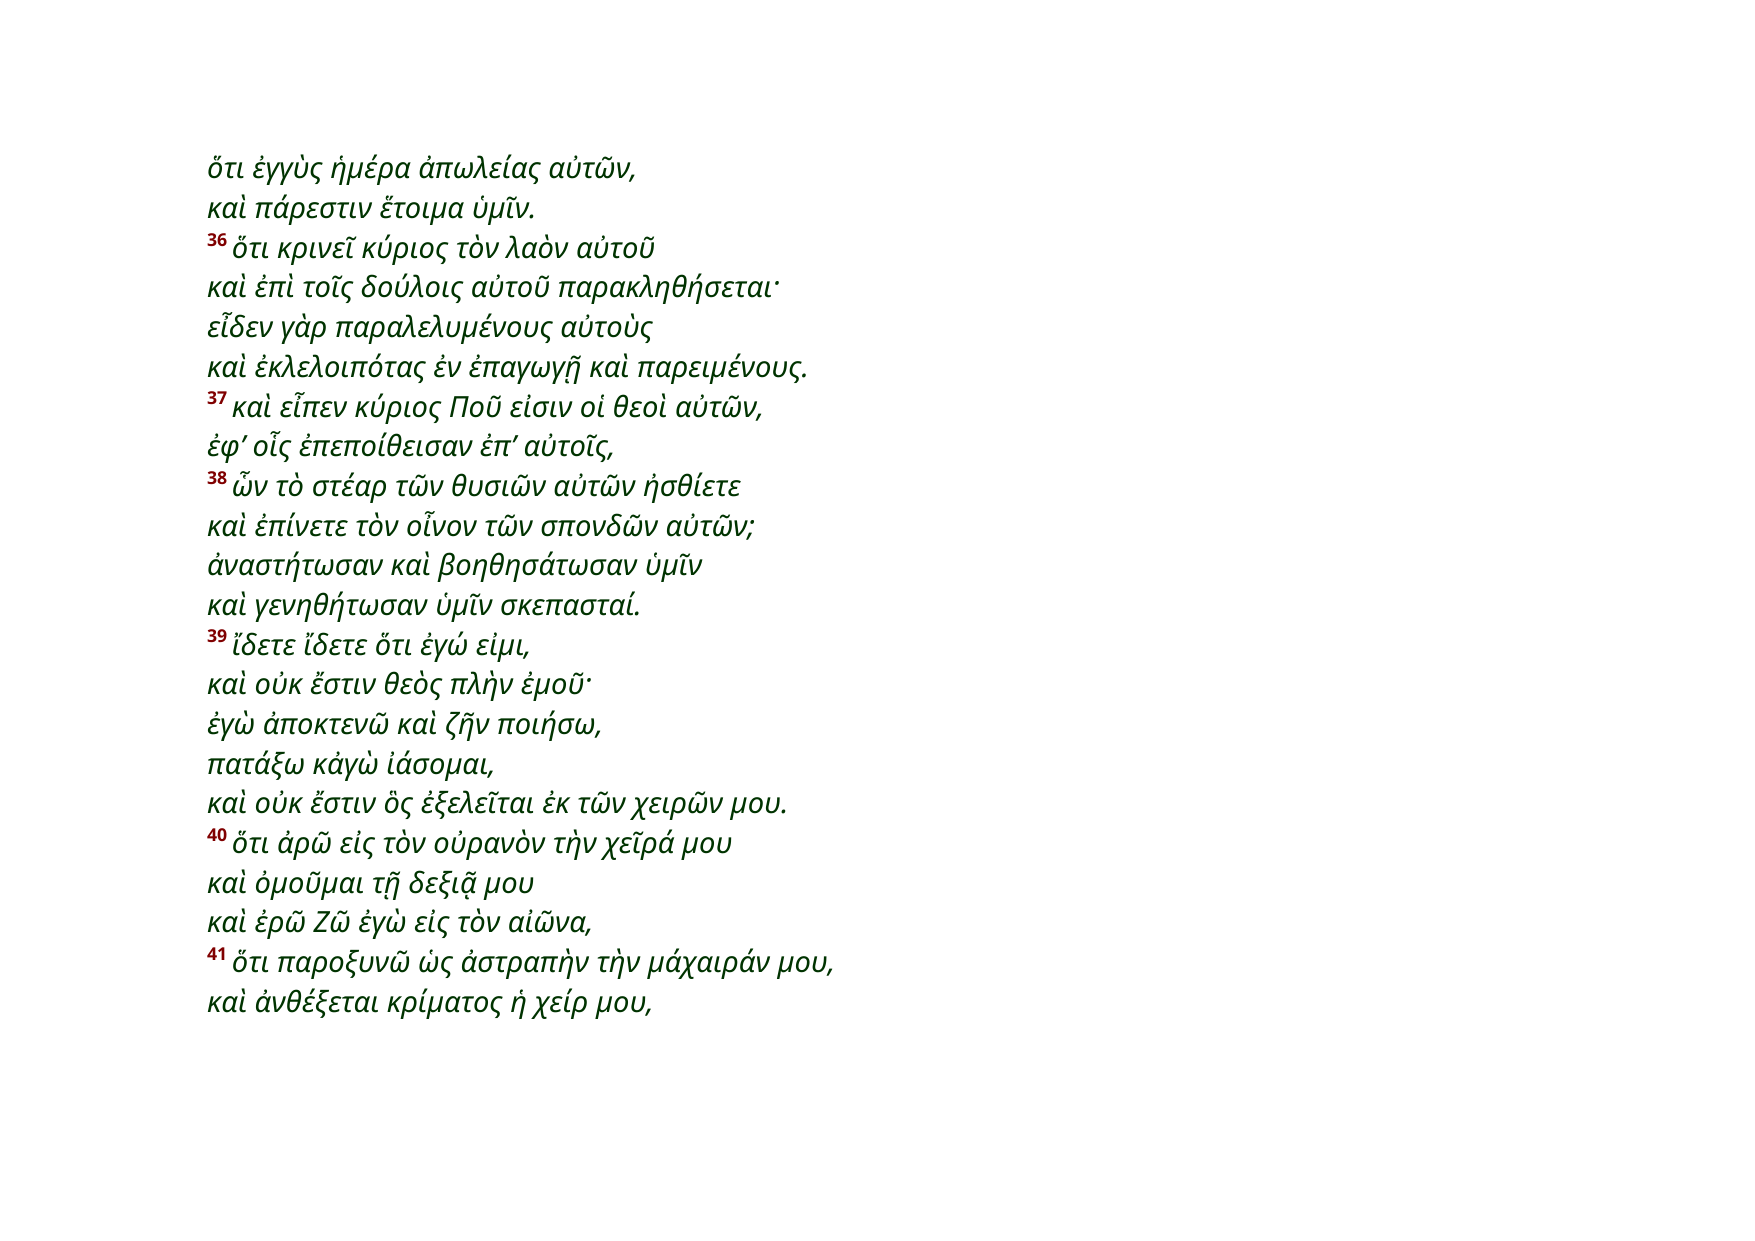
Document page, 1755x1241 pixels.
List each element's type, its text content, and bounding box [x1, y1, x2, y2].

text 38 ὧν τὸ στέαρ τῶν θυσιῶν αὐτῶν ἠσθίετε καὶ ἐπίνετε τὸν οἶνον τῶν σπονδῶν αὐτῶν; ἀναστήτωσαν καὶ βοηθησάτωσαν ὑμῖν καὶ γενηθήτωσαν ὑμῖν σκεπασταί. [207, 465, 1606, 624]
text ὅτι ἐγγὺς ἡμέρα ἀπωλείας αὐτῶν, καὶ πάρεστιν ἕτοιμα ὑμῖν. [207, 148, 1606, 227]
text 39 ἴδετε ἴδετε ὅτι ἐγώ εἰμι, καὶ οὐκ ἔστιν θεὸς πλὴν ἐμοῦ· ἐγὼ ἀποκτενῶ καὶ ζῆν ποιήσω, πατάξω κἀγὼ ἰάσομαι, καὶ οὐκ ἔστιν ὃς ἐξελεῖται ἐκ τῶν χειρῶν μου. [207, 624, 1606, 822]
text 36 ὅτι κρινεῖ κύριος τὸν λαὸν αὐτοῦ καὶ ἐπὶ τοῖς δούλοις αὐτοῦ παρακληθήσεται· εἶδεν γὰρ παραλελυμένους αὐτοὺς καὶ ἐκλελοιπότας ἐν ἐπαγωγῇ καὶ παρειμένους. [207, 227, 1606, 386]
text 41 ὅτι παροξυνῶ ὡς ἀστραπὴν τὴν μάχαιράν μου, καὶ ἀνθέξεται κρίματος ἡ χείρ μου, [207, 941, 1606, 1021]
text 40 ὅτι ἀρῶ εἰς τὸν οὐρανὸν τὴν χεῖρά μου καὶ ὀμοῦμαι τῇ δεξιᾷ μου καὶ ἐρῶ Ζῶ ἐγὼ εἰς τὸν αἰῶνα, [207, 822, 1606, 941]
text 37 καὶ εἶπεν κύριος Ποῦ εἰσιν οἱ θεοὶ αὐτῶν, ἐφ’ οἷς ἐπεποίθεισαν ἐπ’ αὐτοῖς, [207, 386, 1606, 465]
